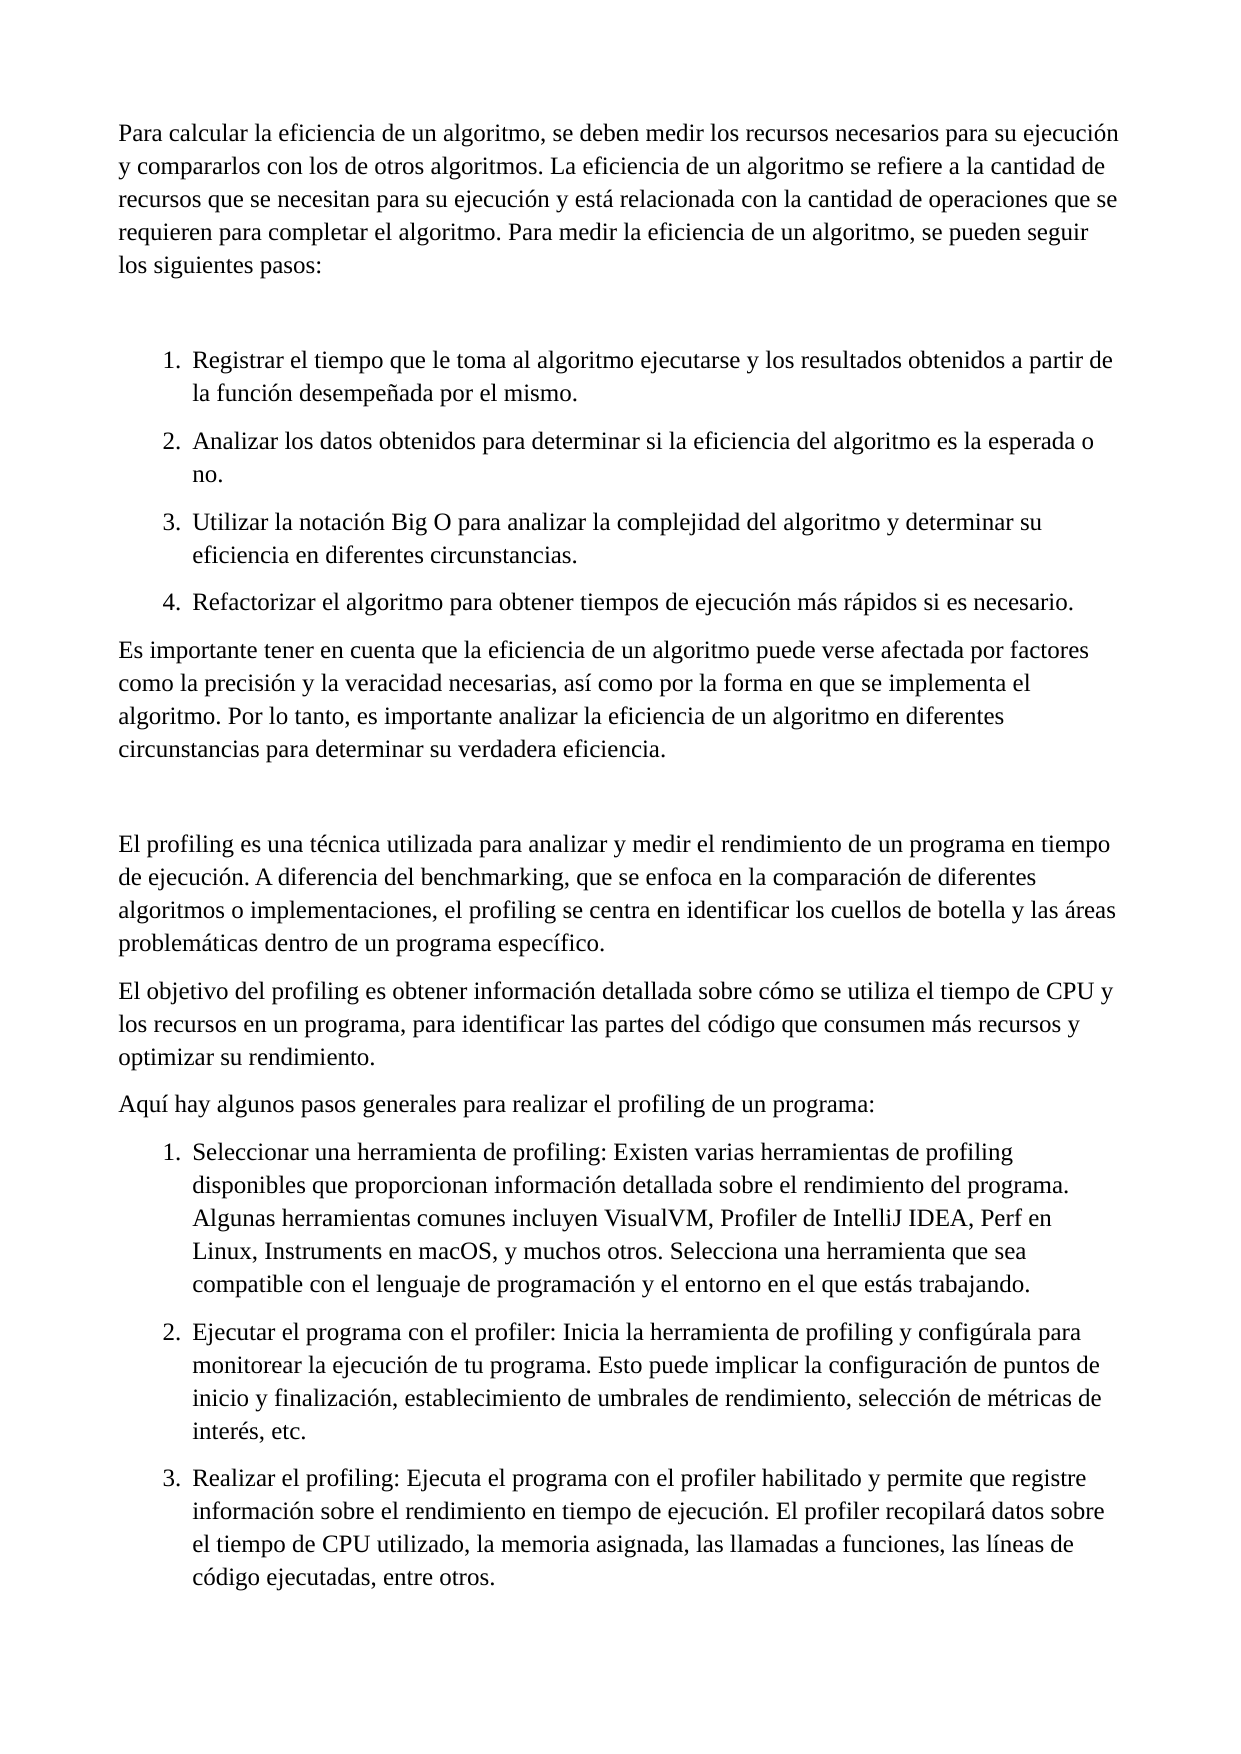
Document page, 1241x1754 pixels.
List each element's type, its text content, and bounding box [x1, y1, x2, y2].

list Realizar el profiling: Ejecuta el programa con el profiler habilitado y permite que registre información sobre el rendimiento en tiempo de ejecución. El profiler recopilará datos sobre el tiempo de CPU utilizado, la memoria asignada, las llamadas a funciones, las líneas de código ejecutadas, entre otros. [162, 1463, 1122, 1591]
list Ejecutar el programa con el profiler: Inicia la herramienta de profiling y configúrala para monitorear la ejecución de tu programa. Esto puede implicar la configuración de puntos de inicio y finalización, establecimiento de umbrales de rendimiento, selección de métricas de interés, etc. [162, 1317, 1122, 1444]
list Registrar el tiempo que le toma al algoritmo ejecutarse y los resultados obtenidos a partir de la función desempeñada por el mismo. [162, 345, 1122, 407]
list Analizar los datos obtenidos para determinar si la eficiencia del algoritmo es la esperada o no. [162, 426, 1122, 488]
list Refactorizar el algoritmo para obtener tiempos de ejecución más rápidos si es necesario. [162, 587, 1122, 616]
list Seleccionar una herramienta de profiling: Existen varias herramientas de profiling disponibles que proporcionan información detallada sobre el rendimiento del programa. Algunas herramientas comunes incluyen VisualVM, Profiler de IntelliJ IDEA, Perf en Linux, Instruments en macOS, y muchos otros. Selecciona una herramienta que sea compatible con el lenguaje de programación y el entorno en el que estás trabajando. [162, 1137, 1122, 1298]
text El profiling es una técnica utilizada para analizar y medir el rendimiento de un programa en tiempo de ejecución. A diferencia del benchmarking, que se enfoca en la comparación de diferentes algoritmos o implementaciones, el profiling se centra en identificar los cuellos de botella y las áreas problemáticas dentro de un programa específico. [118, 829, 1122, 957]
text Aquí hay algunos pasos generales para realizar el profiling de un programa: [118, 1089, 1122, 1118]
text El objetivo del profiling es obtener información detallada sobre cómo se utiliza el tiempo de CPU y los recursos en un programa, para identificar las partes del código que consumen más recursos y optimizar su rendimiento. [118, 976, 1122, 1071]
text Es importante tener en cuenta que la eficiencia de un algoritmo puede verse afectada por factores como la precisión y la veracidad necesarias, así como por la forma en que se implementa el algoritmo. Por lo tanto, es importante analizar la eficiencia de un algoritmo en diferentes circunstancias para determinar su verdadera eficiencia. [118, 635, 1122, 763]
list Utilizar la notación Big O para analizar la complejidad del algoritmo y determinar su eficiencia en diferentes circunstancias. [162, 507, 1122, 568]
text Para calcular la eficiencia de un algoritmo, se deben medir los recursos necesarios para su ejecución y compararlos con los de otros algoritmos. La eficiencia de un algoritmo se refiere a la cantidad de recursos que se necesitan para su ejecución y está relacionada con la cantidad de operaciones que se requieren para completar el algoritmo. Para medir la eficiencia de un algoritmo, se pueden seguir los siguientes pasos: [118, 118, 1122, 279]
